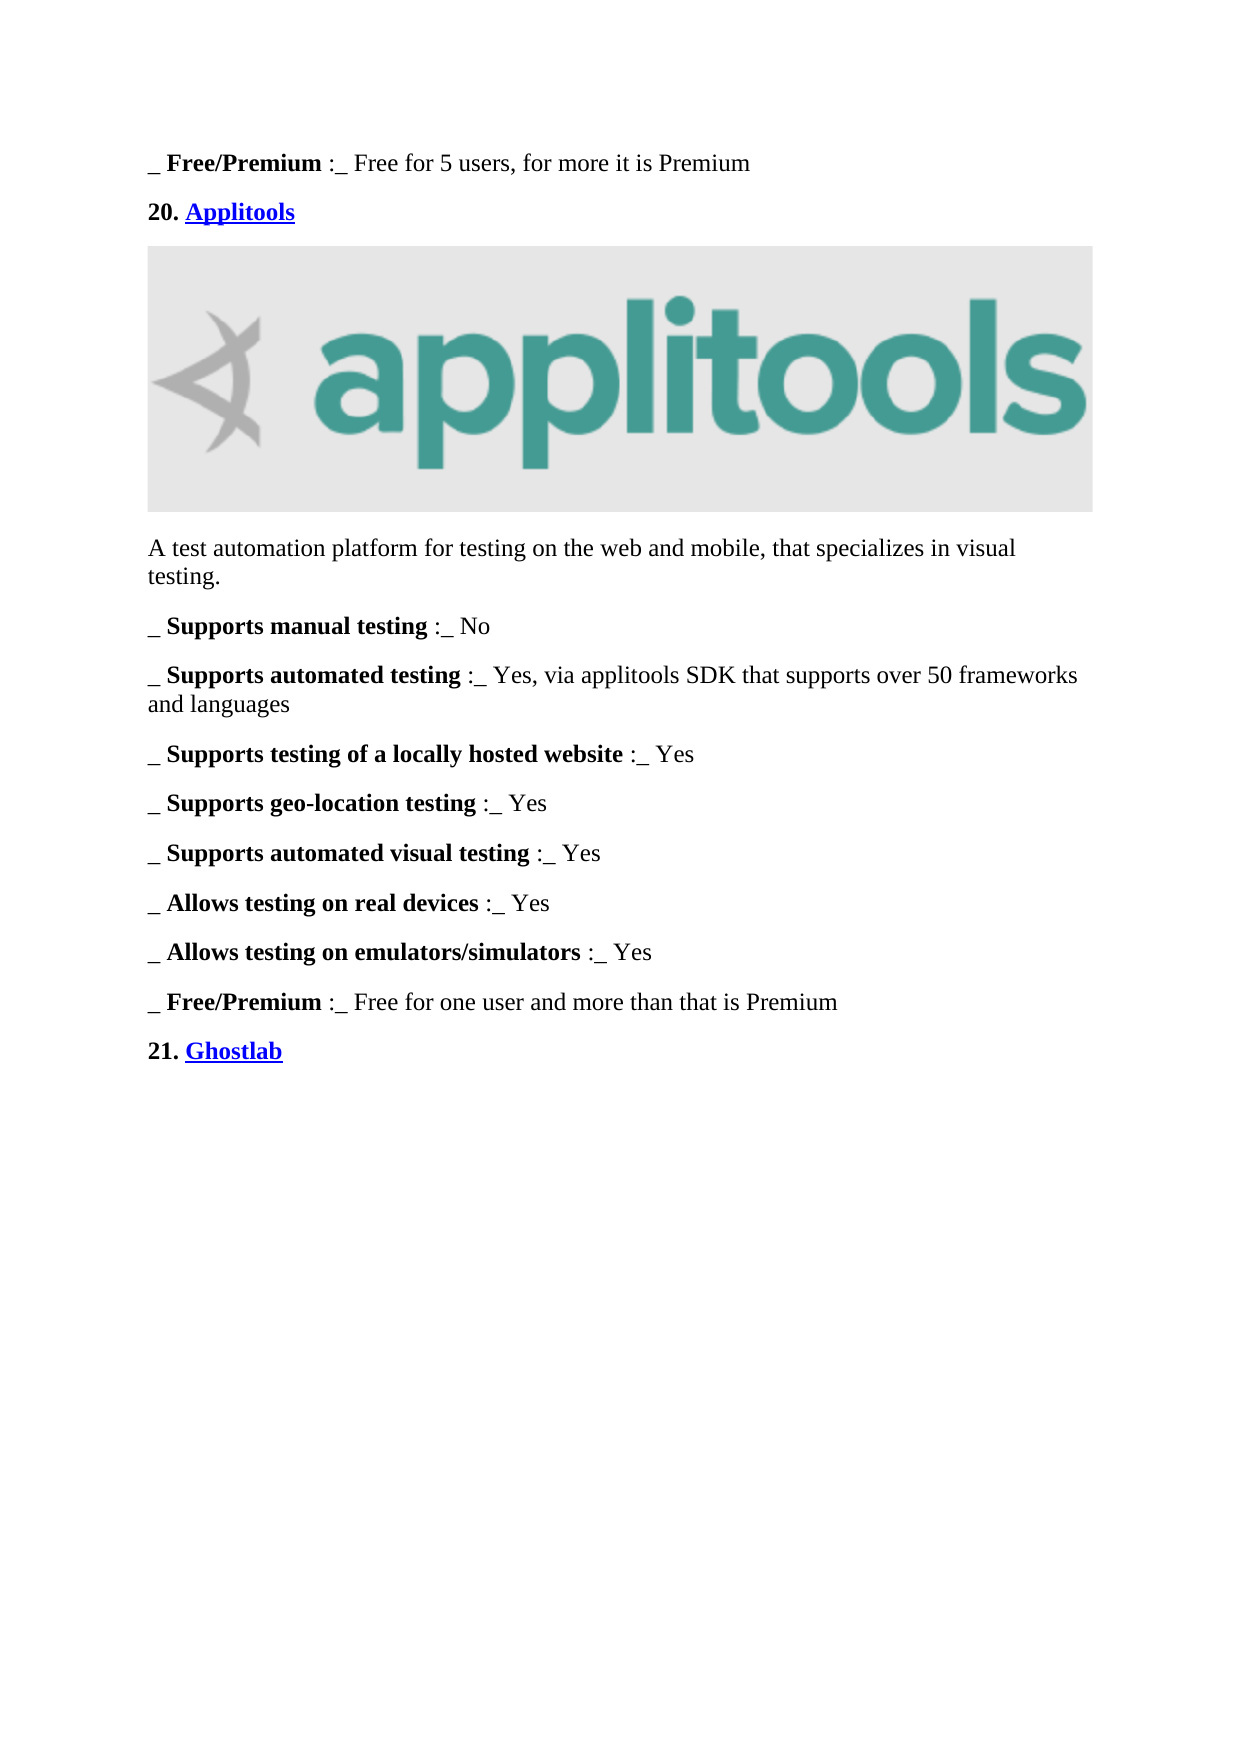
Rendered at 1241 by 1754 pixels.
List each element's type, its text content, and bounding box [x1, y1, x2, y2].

text _ Allows testing on real devices :_ Yes [148, 888, 1093, 916]
text A test automation platform for testing on the web and mobile, that specializes in visual testing. [148, 533, 1093, 590]
text 20. Applitools [148, 197, 1093, 226]
text _ Free/Premium :_ Free for 5 users, for more it is Premium [148, 148, 1093, 176]
text _ Free/Premium :_ Free for one user and more than that is Premium [148, 987, 1093, 1016]
text _ Supports geo-location testing :_ Yes [148, 788, 1093, 817]
text _ Supports automated testing :_ Yes, via applitools SDK that supports over 50 frameworks and languages [148, 661, 1093, 718]
text 21. Ghostlab [148, 1036, 1093, 1065]
text _ Supports testing of a locally hosted website :_ Yes [148, 739, 1093, 768]
text _ Allows testing on emulators/simulators :_ Yes [148, 937, 1093, 966]
text _ Supports manual testing :_ No [148, 611, 1093, 640]
text _ Supports automated visual testing :_ Yes [148, 838, 1093, 867]
